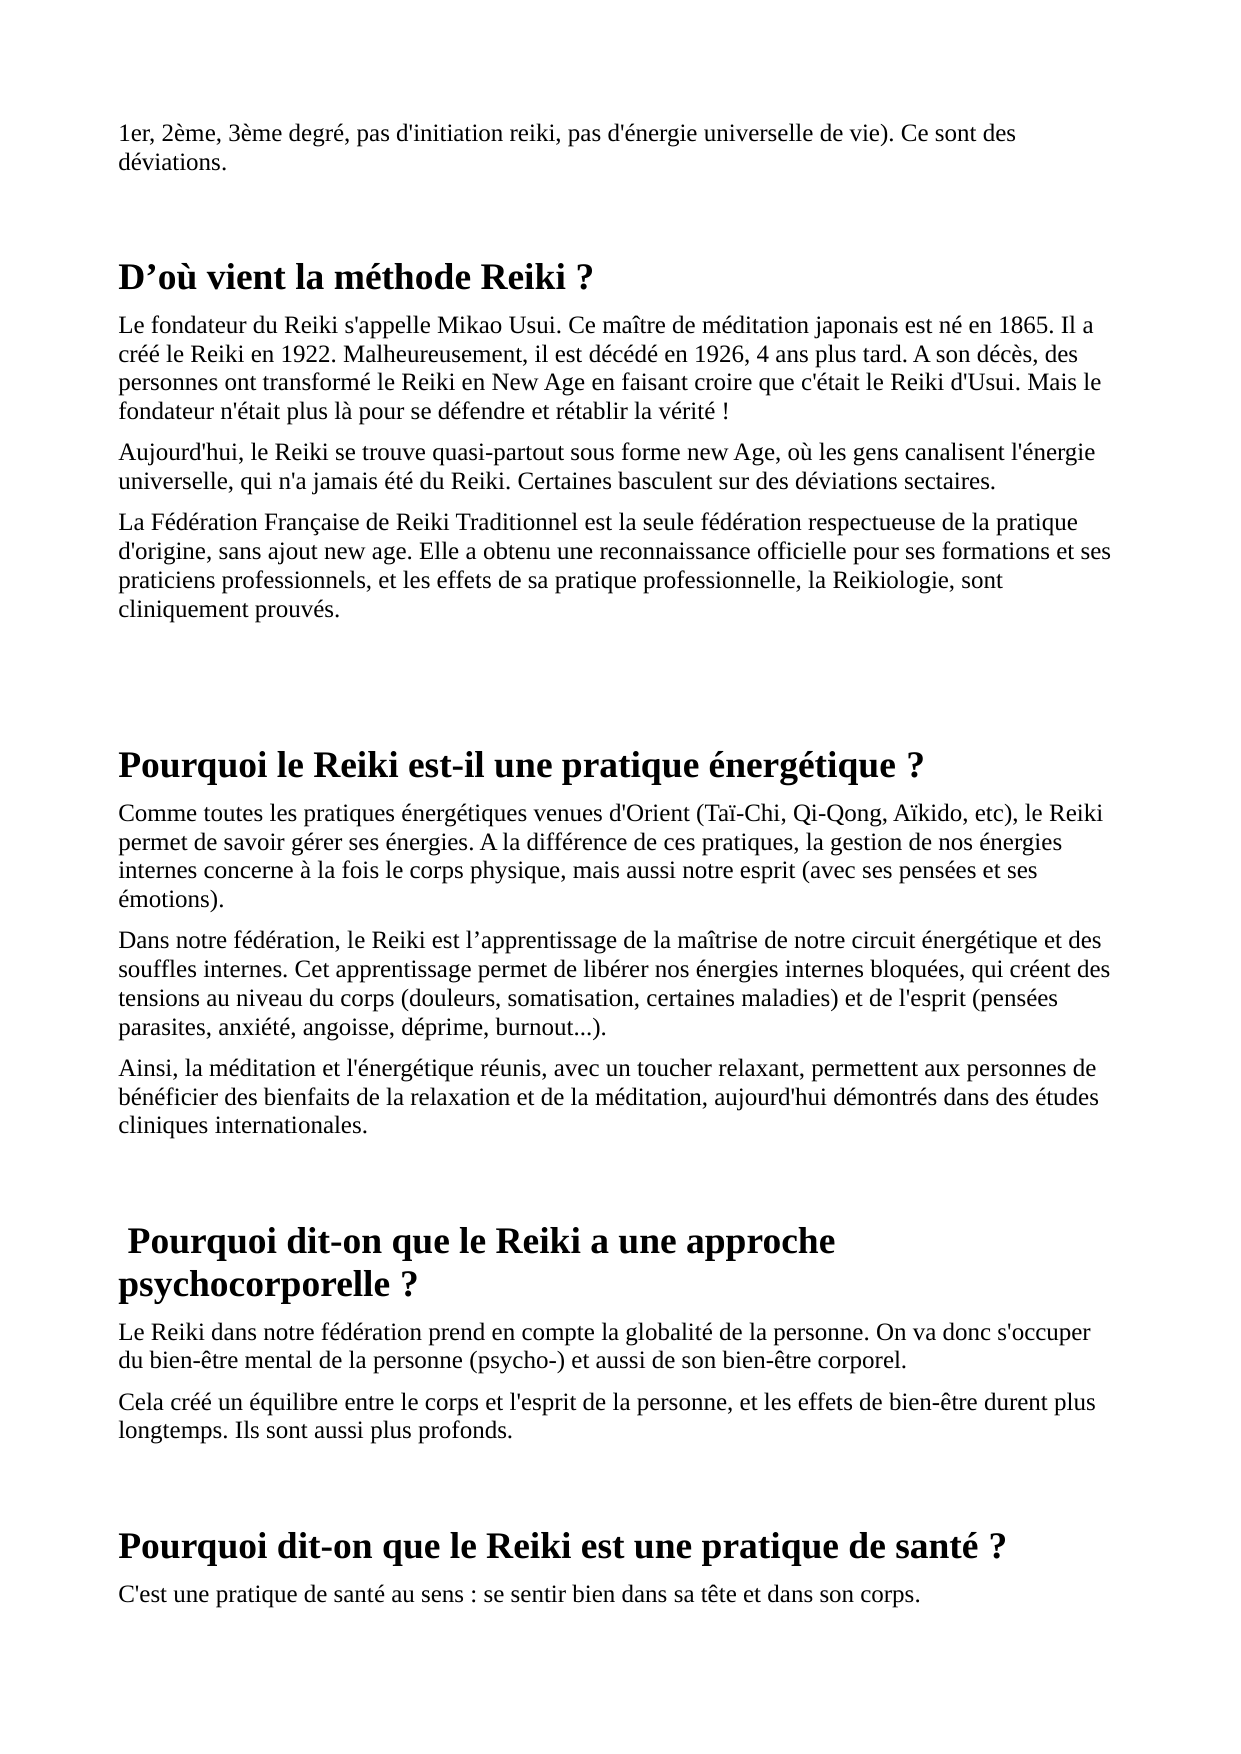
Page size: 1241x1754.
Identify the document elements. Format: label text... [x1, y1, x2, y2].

text La Fédération Française de Reiki Traditionnel est la seule fédération respectueuse de la pratique d'origine, sans ajout new age. Elle a obtenu une reconnaissance officielle pour ses formations et ses praticiens professionnels, et les effets de sa pratique professionnelle, la Reikiologie, sont cliniquement prouvés. [118, 507, 1122, 622]
text Le fondateur du Reiki s'appelle Mikao Usui. Ce maître de méditation japonais est né en 1865. Il a créé le Reiki en 1922. Malheureusement, il est décédé en 1926, 4 ans plus tard. A son décès, des personnes ont transformé le Reiki en New Age en faisant croire que c'était le Reiki d'Usui. Mais le fondateur n'était plus là pour se défendre et rétablir la vérité ! [118, 310, 1122, 425]
text Le Reiki dans notre fédération prend en compte la globalité de la personne. On va donc s'occuper du bien-être mental de la personne (psycho-) et aussi de son bien-être corporel. [118, 1317, 1122, 1374]
text C'est une pratique de santé au sens : se sentir bien dans sa tête et dans son corps. [118, 1579, 1122, 1607]
subtitle Pourquoi dit-on que le Reiki est une pratique de santé ? [118, 1523, 1122, 1566]
text Cela créé un équilibre entre le corps et l'esprit de la personne, et les effets de bien-être durent plus longtemps. Ils sont aussi plus profonds. [118, 1387, 1122, 1444]
subtitle Pourquoi le Reiki est-il une pratique énergétique ? [118, 742, 1122, 786]
text Ainsi, la méditation et l'énergétique réunis, avec un toucher relaxant, permettent aux personnes de bénéficier des bienfaits de la relaxation et de la méditation, aujourd'hui démontrés dans des études cliniques internationales. [118, 1053, 1122, 1139]
text 1er, 2ème, 3ème degré, pas d'initiation reiki, pas d'énergie universelle de vie). Ce sont des déviations. [118, 118, 1122, 176]
text Aujourd'hui, le Reiki se trouve quasi-partout sous forme new Age, où les gens canalisent l'énergie universelle, qui n'a jamais été du Reiki. Certaines basculent sur des déviations sectaires. [118, 437, 1122, 495]
text Comme toutes les pratiques énergétiques venues d'Orient (Taï-Chi, Qi-Qong, Aïkido, etc), le Reiki permet de savoir gérer ses énergies. A la différence de ces pratiques, la gestion de nos énergies internes concerne à la fois le corps physique, mais aussi notre esprit (avec ses pensées et ses émotions). [118, 798, 1122, 913]
subtitle Pourquoi dit-on que le Reiki a une approche psychocorporelle ? [118, 1218, 1122, 1304]
text Dans notre fédération, le Reiki est l’apprentissage de la maîtrise de notre circuit énergétique et des souffles internes. Cet apprentissage permet de libérer nos énergies internes bloquées, qui créent des tensions au niveau du corps (douleurs, somatisation, certaines maladies) et de l'esprit (pensées parasites, anxiété, angoisse, déprime, burnout...). [118, 926, 1122, 1041]
subtitle D’où vient la méthode Reiki ? [118, 254, 1122, 297]
